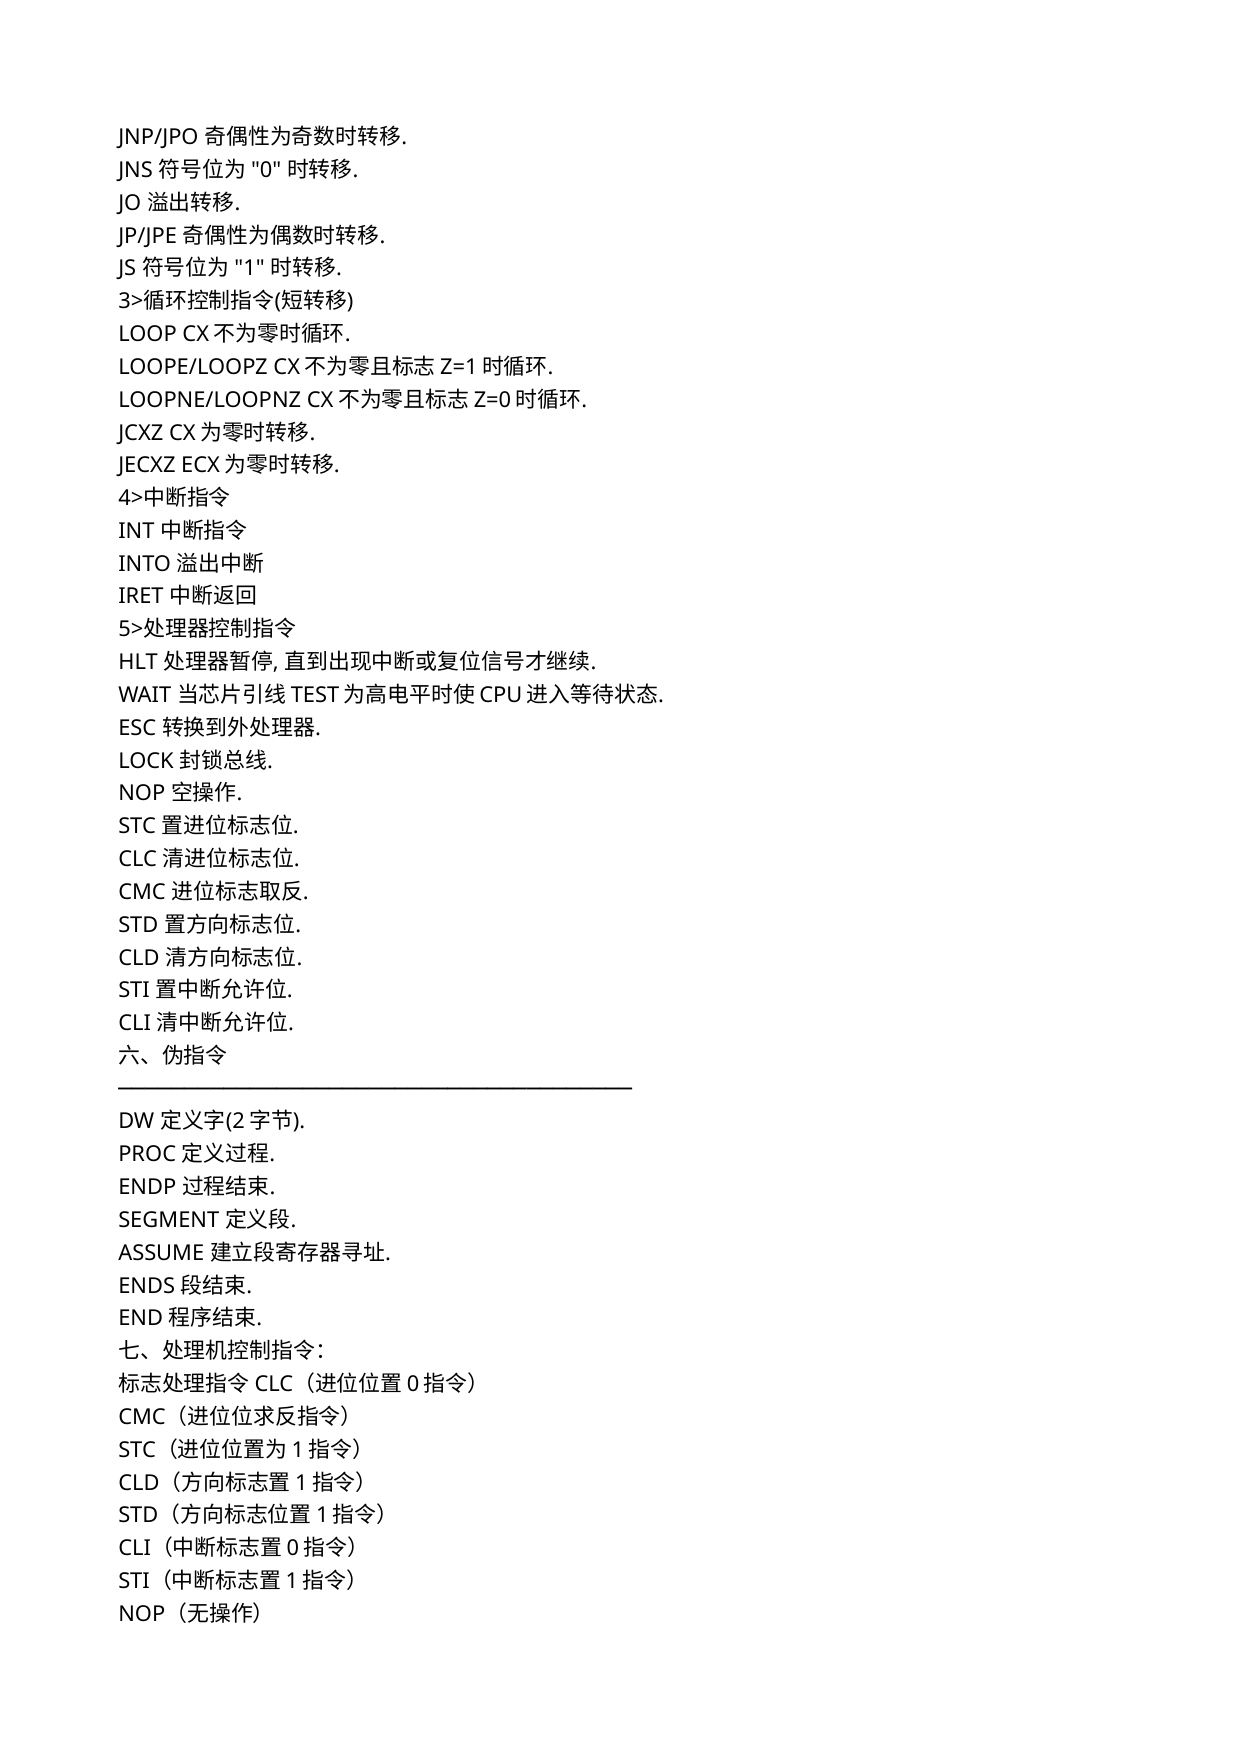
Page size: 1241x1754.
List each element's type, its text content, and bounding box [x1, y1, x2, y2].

text JNP/JPO 奇偶性为奇数时转移. JNS 符号位为 "0" 时转移. JO 溢出转移. JP/JPE 奇偶性为偶数时转移. JS 符号位为 "1" 时转移. 3>循环控制指令(短转移) LOOP CX不为零时循环. LOOPE/LOOPZ CX不为零且标志Z=1时循环. LOOPNE/LOOPNZ CX不为零且标志Z=0时循环. JCXZ CX为零时转移. JECXZ ECX为零时转移. 4>中断指令 INT 中断指令 INTO 溢出中断 IRET 中断返回 5>处理器控制指令 HLT 处理器暂停, 直到出现中断或复位信号才继续. WAIT 当芯片引线TEST为高电平时使CPU进入等待状态. ESC 转换到外处理器. LOCK 封锁总线. NOP 空操作. STC 置进位标志位. CLC 清进位标志位. CMC 进位标志取反. STD 置方向标志位. CLD 清方向标志位. STI 置中断允许位. CLI 清中断允许位. 六、伪指令 ─────────────────────────────────────── DW 定义字(2字节). PROC 定义过程. ENDP 过程结束. SEGMENT 定义段. ASSUME 建立段寄存器寻址. ENDS 段结束. END 程序结束. 七、处理机控制指令： 标志处理指令 CLC（进位位置0指令） CMC（进位位求反指令） STC（进位位置为1指令） CLD（方向标志置1指令） STD（方向标志位置1指令） CLI（中断标志置0指令） STI（中断标志置1指令） NOP（无操作） [118, 118, 1122, 1627]
